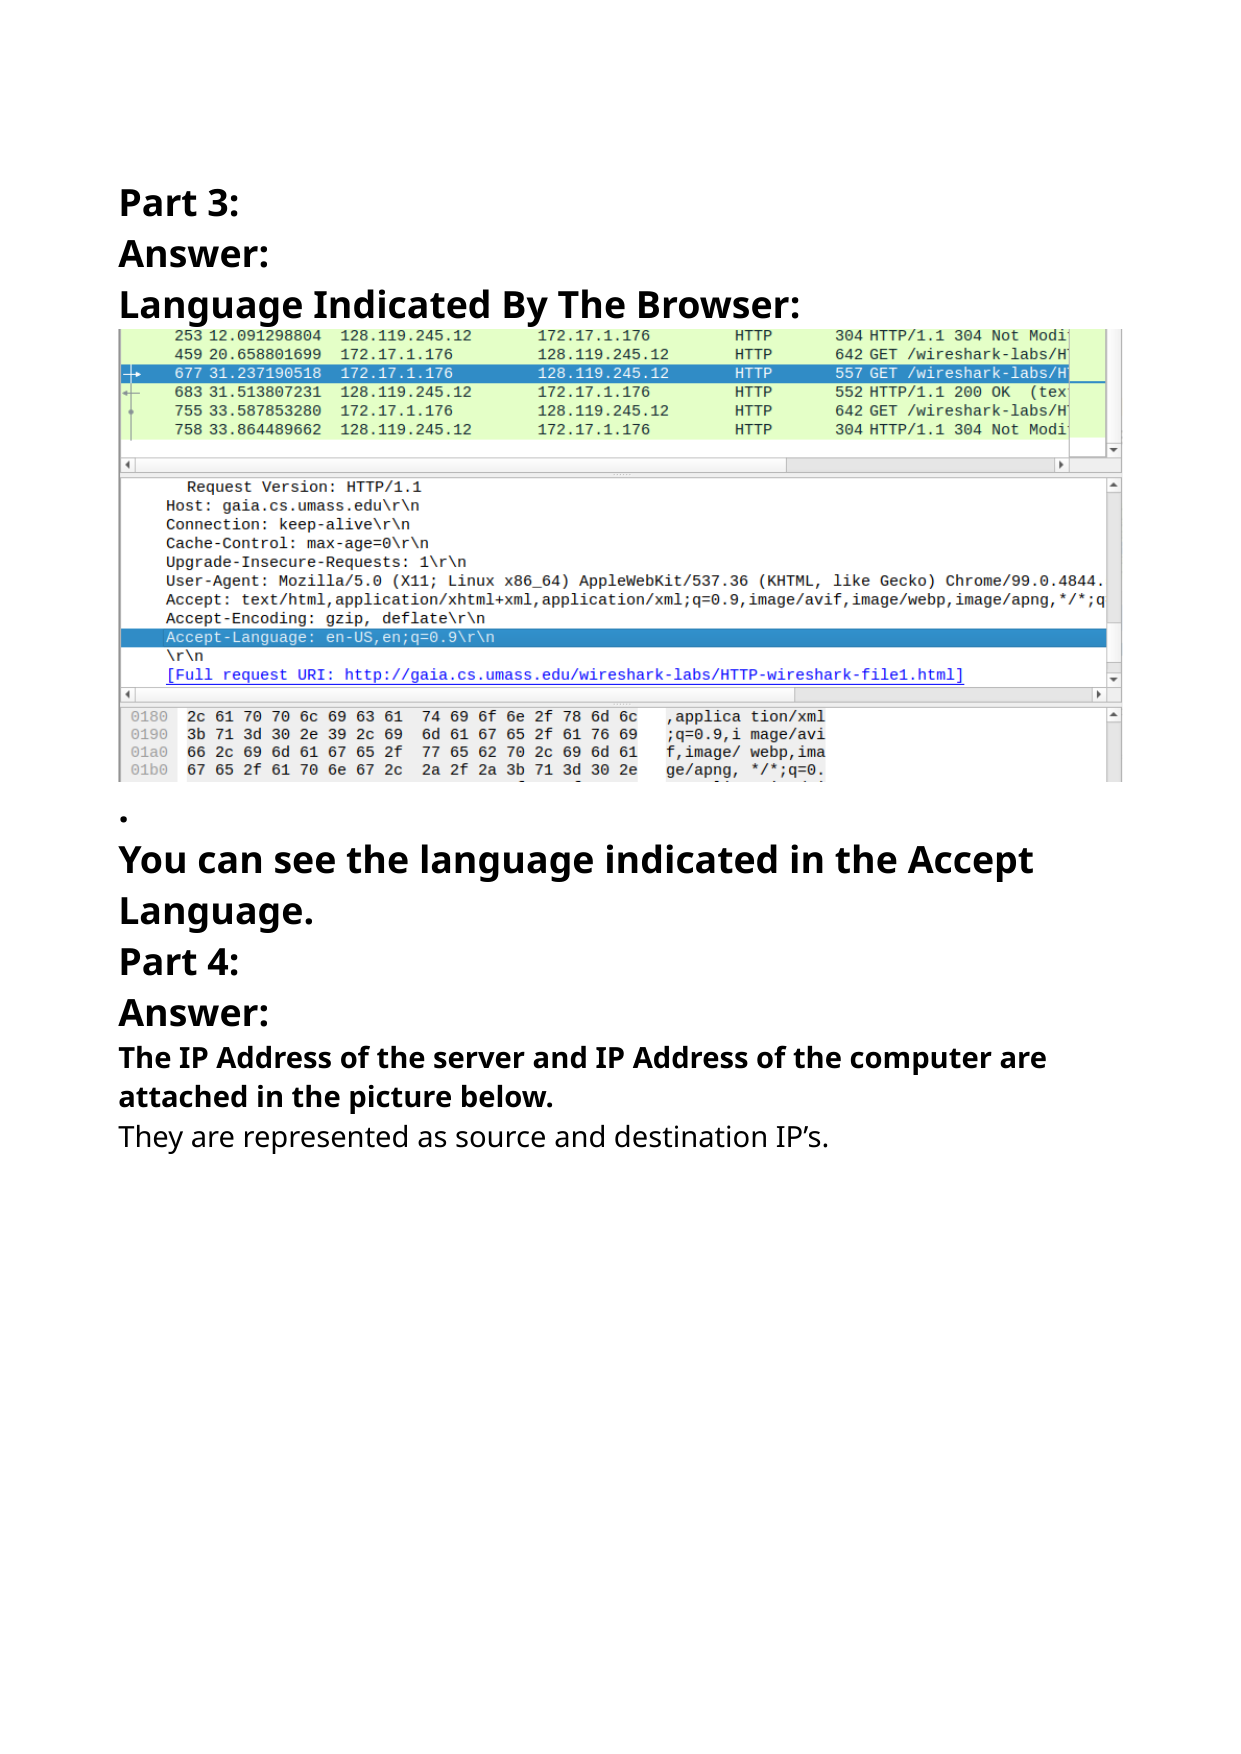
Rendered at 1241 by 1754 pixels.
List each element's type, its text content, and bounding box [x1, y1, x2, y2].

text Language Indicated By The Browser: [118, 278, 1122, 329]
text Part 4: [118, 935, 1122, 986]
text Part 3: [118, 176, 1122, 227]
text The IP Address of the server and IP Address of the computer are attached in the picture below. [118, 1037, 1122, 1116]
picture [118, 329, 1123, 782]
text . [118, 782, 1122, 833]
text They are represented as source and destination IP’s. [118, 1116, 1122, 1156]
text Answer: [118, 986, 1122, 1037]
text Answer: [118, 227, 1122, 278]
text You can see the language indicated in the Accept Language. [118, 833, 1122, 935]
